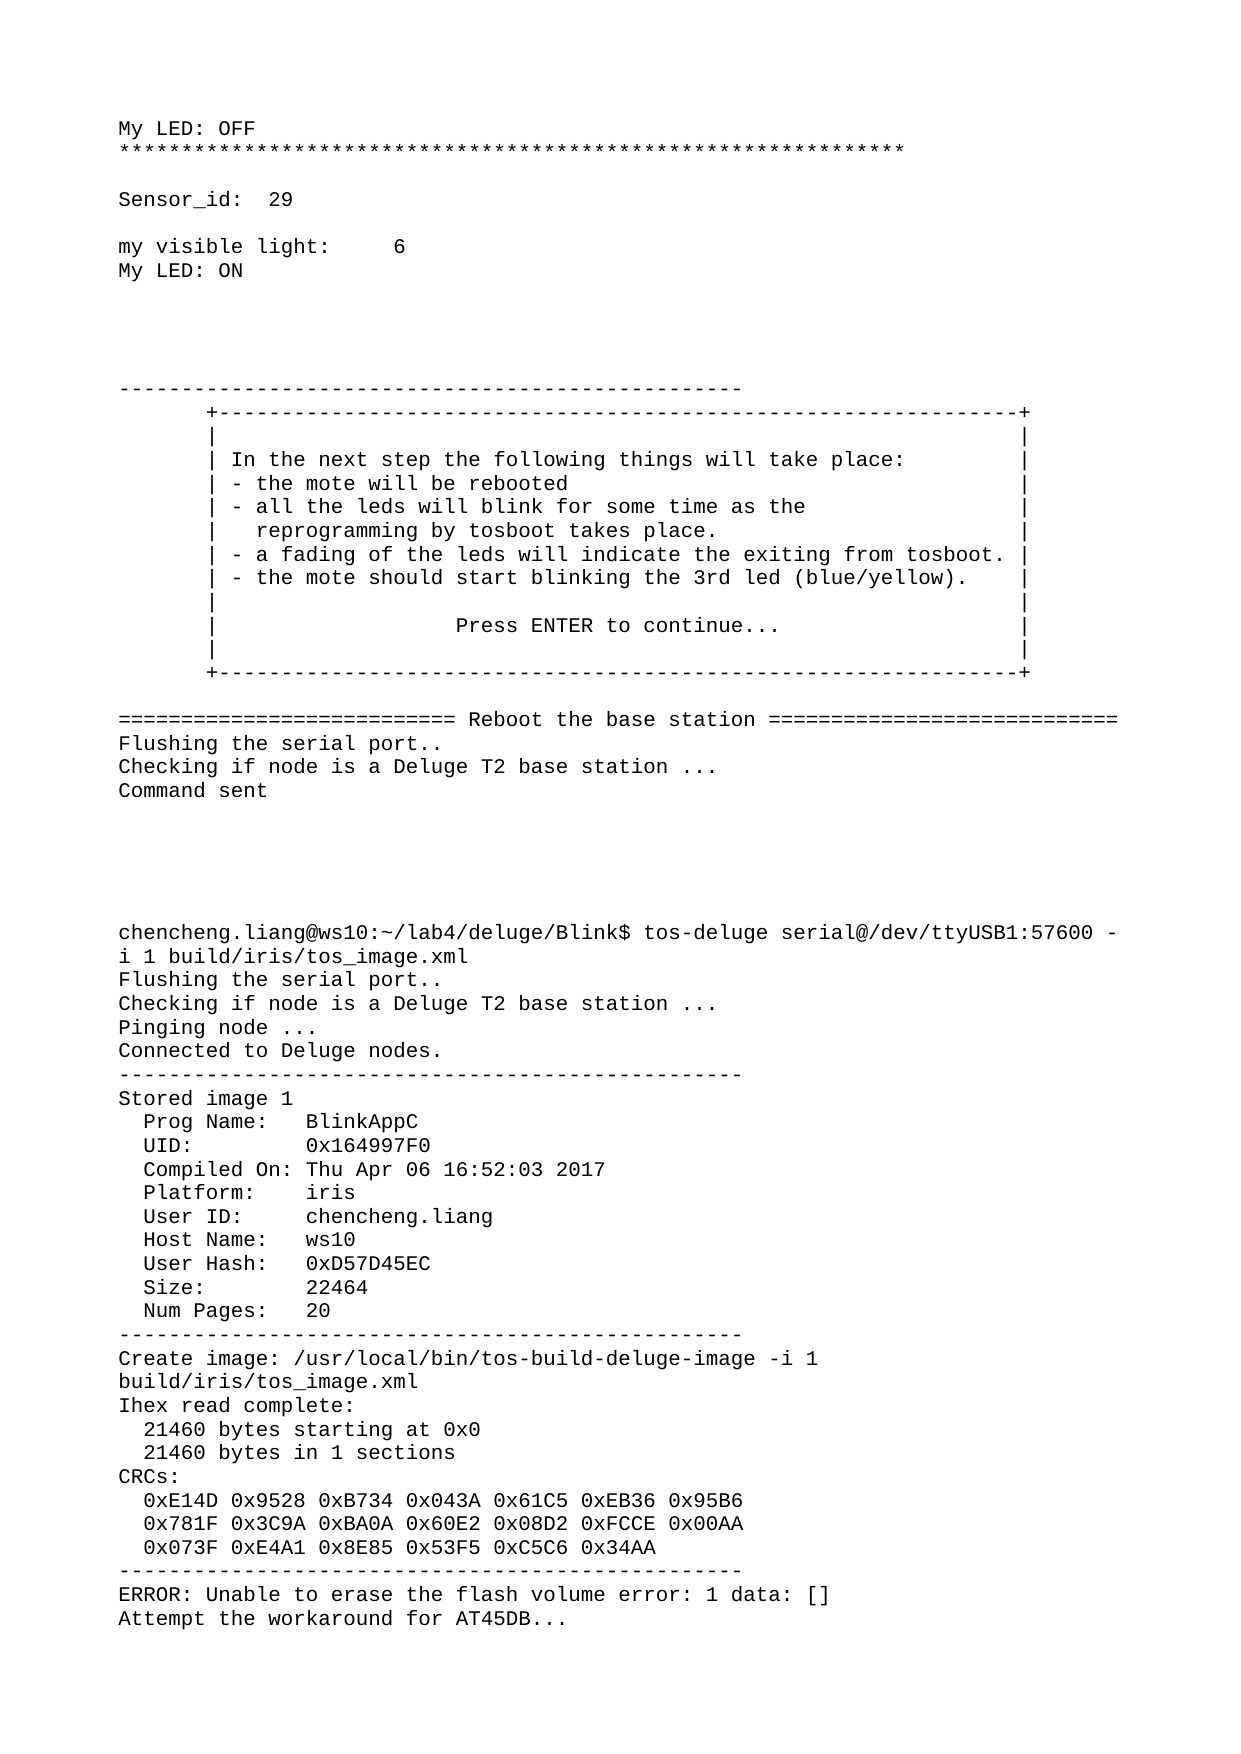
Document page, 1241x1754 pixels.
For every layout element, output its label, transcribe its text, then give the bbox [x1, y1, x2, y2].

text | - the mote should start blinking the 3rd led (blue/yellow). | [118, 567, 1122, 591]
text | reprogramming by tosboot takes place. | [118, 520, 1122, 544]
text *************************************************************** [118, 142, 1122, 165]
text Connected to Deluge nodes. [118, 1040, 1122, 1064]
text 0x781F 0x3C9A 0xBA0A 0x60E2 0x08D2 0xFCCE 0x00AA [118, 1513, 1122, 1537]
text Attempt the workaround for AT45DB... [118, 1608, 1122, 1631]
text Flushing the serial port.. [118, 969, 1122, 993]
text 21460 bytes starting at 0x0 [118, 1419, 1122, 1442]
text +----------------------------------------------------------------+ [118, 402, 1122, 426]
text Pinging node ... [118, 1017, 1122, 1040]
text | - the mote will be rebooted | [118, 473, 1122, 496]
text | - a fading of the leds will indicate the exiting from tosboot. | [118, 544, 1122, 567]
text UID: 0x164997F0 [118, 1135, 1122, 1158]
text Ihex read complete: [118, 1395, 1122, 1419]
text Host Name: ws10 [118, 1229, 1122, 1253]
text -------------------------------------------------- [118, 1561, 1122, 1584]
text -------------------------------------------------- [118, 1324, 1122, 1348]
text | Press ENTER to continue... | [118, 615, 1122, 638]
text Checking if node is a Deluge T2 base station ... [118, 757, 1122, 780]
text Stored image 1 [118, 1088, 1122, 1111]
text +----------------------------------------------------------------+ [118, 662, 1122, 686]
text -------------------------------------------------- [118, 1064, 1122, 1088]
text =========================== Reboot the base station ============================ [118, 709, 1122, 733]
text My LED: OFF [118, 118, 1122, 142]
text Prog Name: BlinkAppC [118, 1111, 1122, 1135]
text User Hash: 0xD57D45EC [118, 1253, 1122, 1277]
text my visible light: 6 [118, 236, 1122, 260]
text 0xE14D 0x9528 0xB734 0x043A 0x61C5 0xEB36 0x95B6 [118, 1489, 1122, 1513]
text Size: 22464 [118, 1277, 1122, 1300]
text CRCs: [118, 1466, 1122, 1489]
text Num Pages: 20 [118, 1300, 1122, 1324]
text | | [118, 591, 1122, 615]
text User ID: chencheng.liang [118, 1206, 1122, 1229]
text Sensor_id: 29 [118, 189, 1122, 213]
text 0x073F 0xE4A1 0x8E85 0x53F5 0xC5C6 0x34AA [118, 1537, 1122, 1561]
text | | [118, 426, 1122, 449]
text | In the next step the following things will take place: | [118, 449, 1122, 473]
text Checking if node is a Deluge T2 base station ... [118, 993, 1122, 1017]
text Compiled On: Thu Apr 06 16:52:03 2017 [118, 1158, 1122, 1182]
text ERROR: Unable to erase the flash volume error: 1 data: [] [118, 1584, 1122, 1608]
text chencheng.liang@ws10:~/lab4/deluge/Blink$ tos-deluge serial@/dev/ttyUSB1:57600 -i 1 build/iris/tos_image.xml [118, 922, 1122, 969]
text | | [118, 638, 1122, 662]
text Command sent [118, 780, 1122, 804]
text Create image: /usr/local/bin/tos-build-deluge-image -i 1 build/iris/tos_image.xml [118, 1348, 1122, 1395]
text 21460 bytes in 1 sections [118, 1442, 1122, 1466]
text My LED: ON [118, 260, 1122, 284]
text Platform: iris [118, 1182, 1122, 1206]
text Flushing the serial port.. [118, 733, 1122, 757]
text -------------------------------------------------- [118, 378, 1122, 402]
text | - all the leds will blink for some time as the | [118, 496, 1122, 520]
